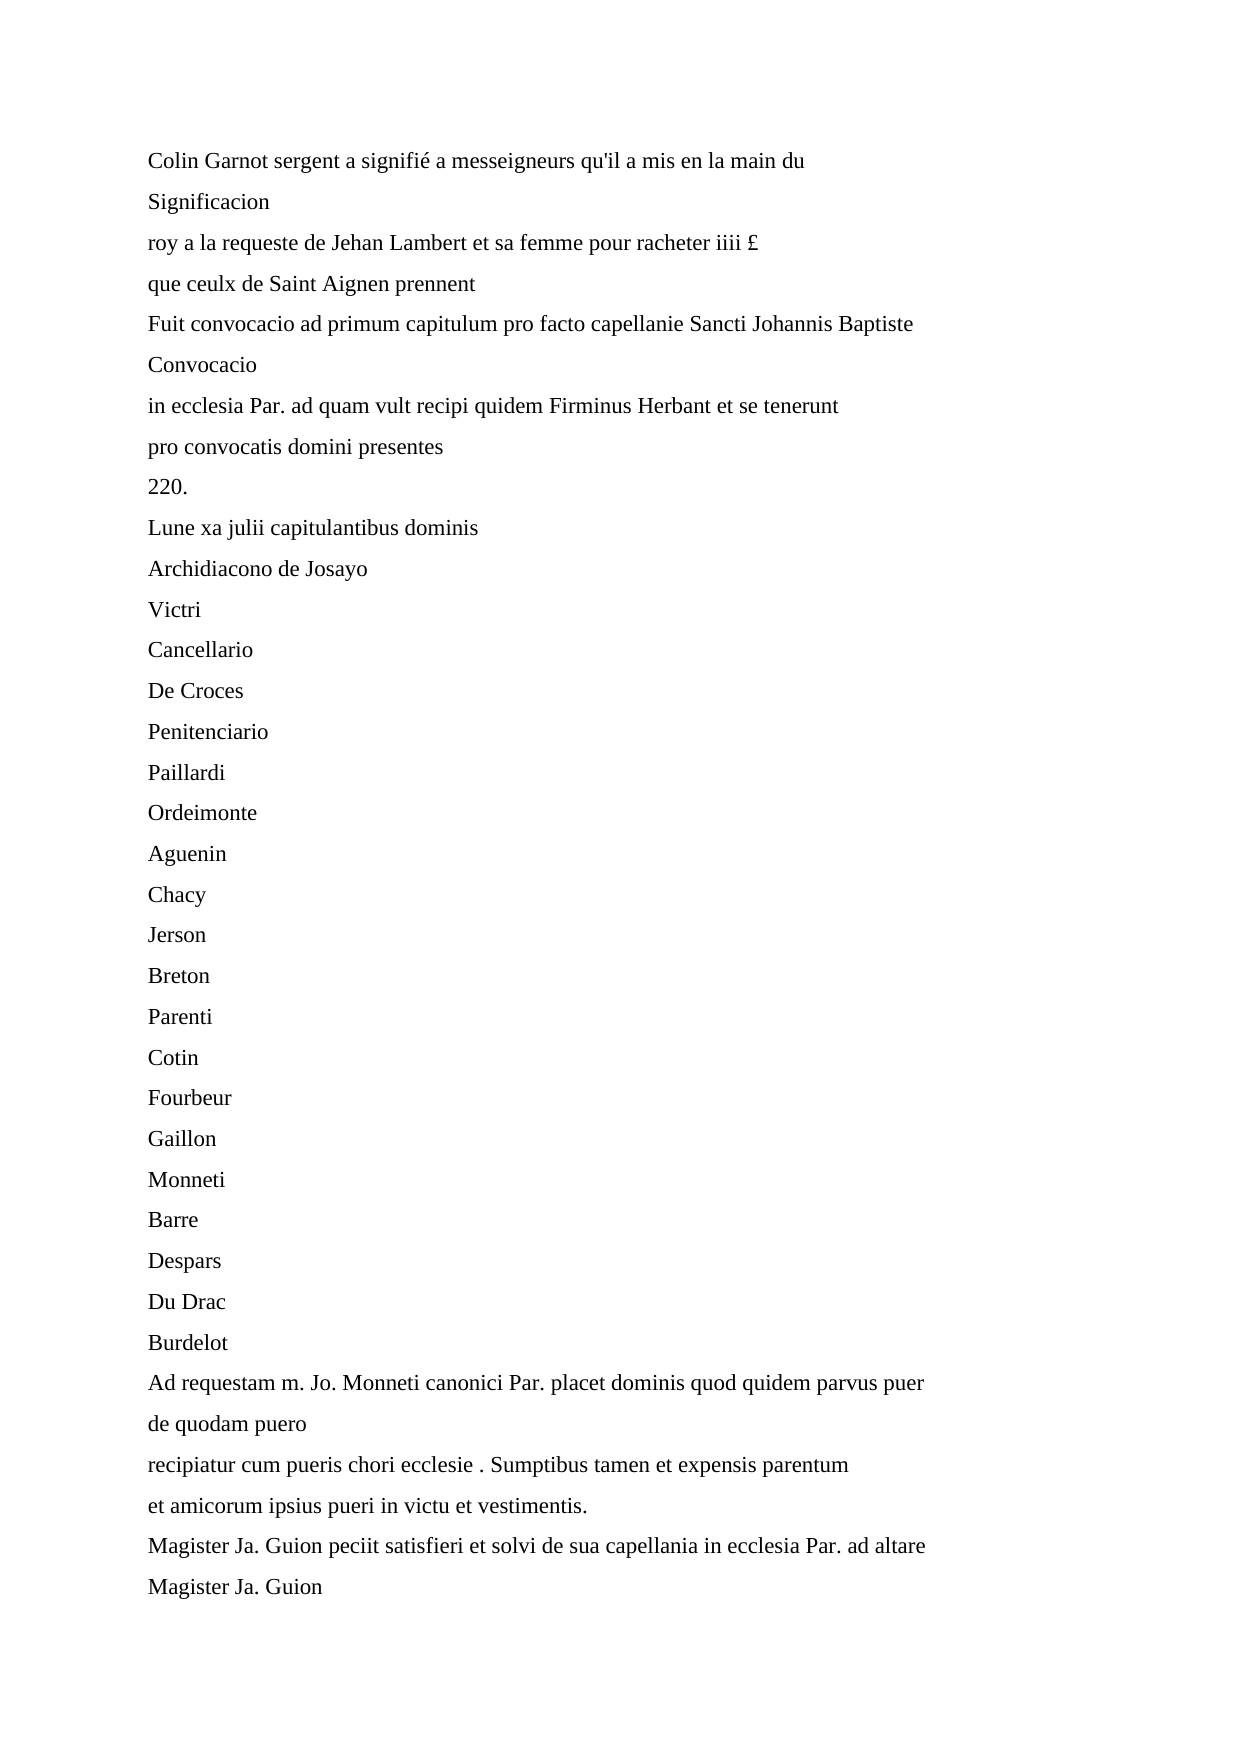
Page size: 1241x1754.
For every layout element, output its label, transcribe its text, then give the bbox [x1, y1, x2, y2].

text 220. [148, 473, 1093, 500]
text Ordeimonte [148, 799, 1093, 826]
text Fourbeur [148, 1084, 1093, 1111]
text de quodam puero [148, 1410, 1093, 1437]
text Monneti [148, 1166, 1093, 1192]
text Du Drac [148, 1288, 1093, 1314]
text Magister Ja. Guion [148, 1573, 1093, 1599]
text Fuit convocacio ad primum capitulum pro facto capellanie Sancti Johannis Baptiste [148, 311, 1093, 337]
text Paillardi [148, 758, 1093, 785]
text Victri [148, 596, 1093, 622]
text Gaillon [148, 1125, 1093, 1151]
text Breton [148, 962, 1093, 988]
text Convocacio [148, 351, 1093, 378]
text Cotin [148, 1044, 1093, 1070]
text Parenti [148, 1003, 1093, 1029]
text Cancellario [148, 636, 1093, 663]
text Lune xa julii capitulantibus dominis [148, 514, 1093, 541]
text et amicorum ipsius pueri in victu et vestimentis. [148, 1492, 1093, 1518]
text Aguenin [148, 840, 1093, 866]
text Magister Ja. Guion peciit satisfieri et solvi de sua capellania in ecclesia Par. ad altare [148, 1532, 1093, 1559]
text roy a la requeste de Jehan Lambert et sa femme pour racheter iiii £ [148, 229, 1093, 255]
text que ceulx de Saint Aignen prennent [148, 270, 1093, 296]
text Barre [148, 1207, 1093, 1233]
text recipiatur cum pueris chori ecclesie . Sumptibus tamen et expensis parentum [148, 1451, 1093, 1477]
text Archidiacono de Josayo [148, 555, 1093, 581]
text Ad requestam m. Jo. Monneti canonici Par. placet dominis quod quidem parvus puer [148, 1369, 1093, 1396]
text Despars [148, 1247, 1093, 1274]
text pro convocatis domini presentes [148, 433, 1093, 459]
text Chacy [148, 881, 1093, 907]
text Penitenciario [148, 718, 1093, 744]
text Colin Garnot sergent a signifié a messeigneurs qu'il a mis en la main du [148, 148, 1093, 174]
text Burdelot [148, 1329, 1093, 1355]
text Jerson [148, 921, 1093, 948]
text in ecclesia Par. ad quam vult recipi quidem Firminus Herbant et se tenerunt [148, 392, 1093, 418]
text De Croces [148, 677, 1093, 703]
text Significacion [148, 188, 1093, 215]
